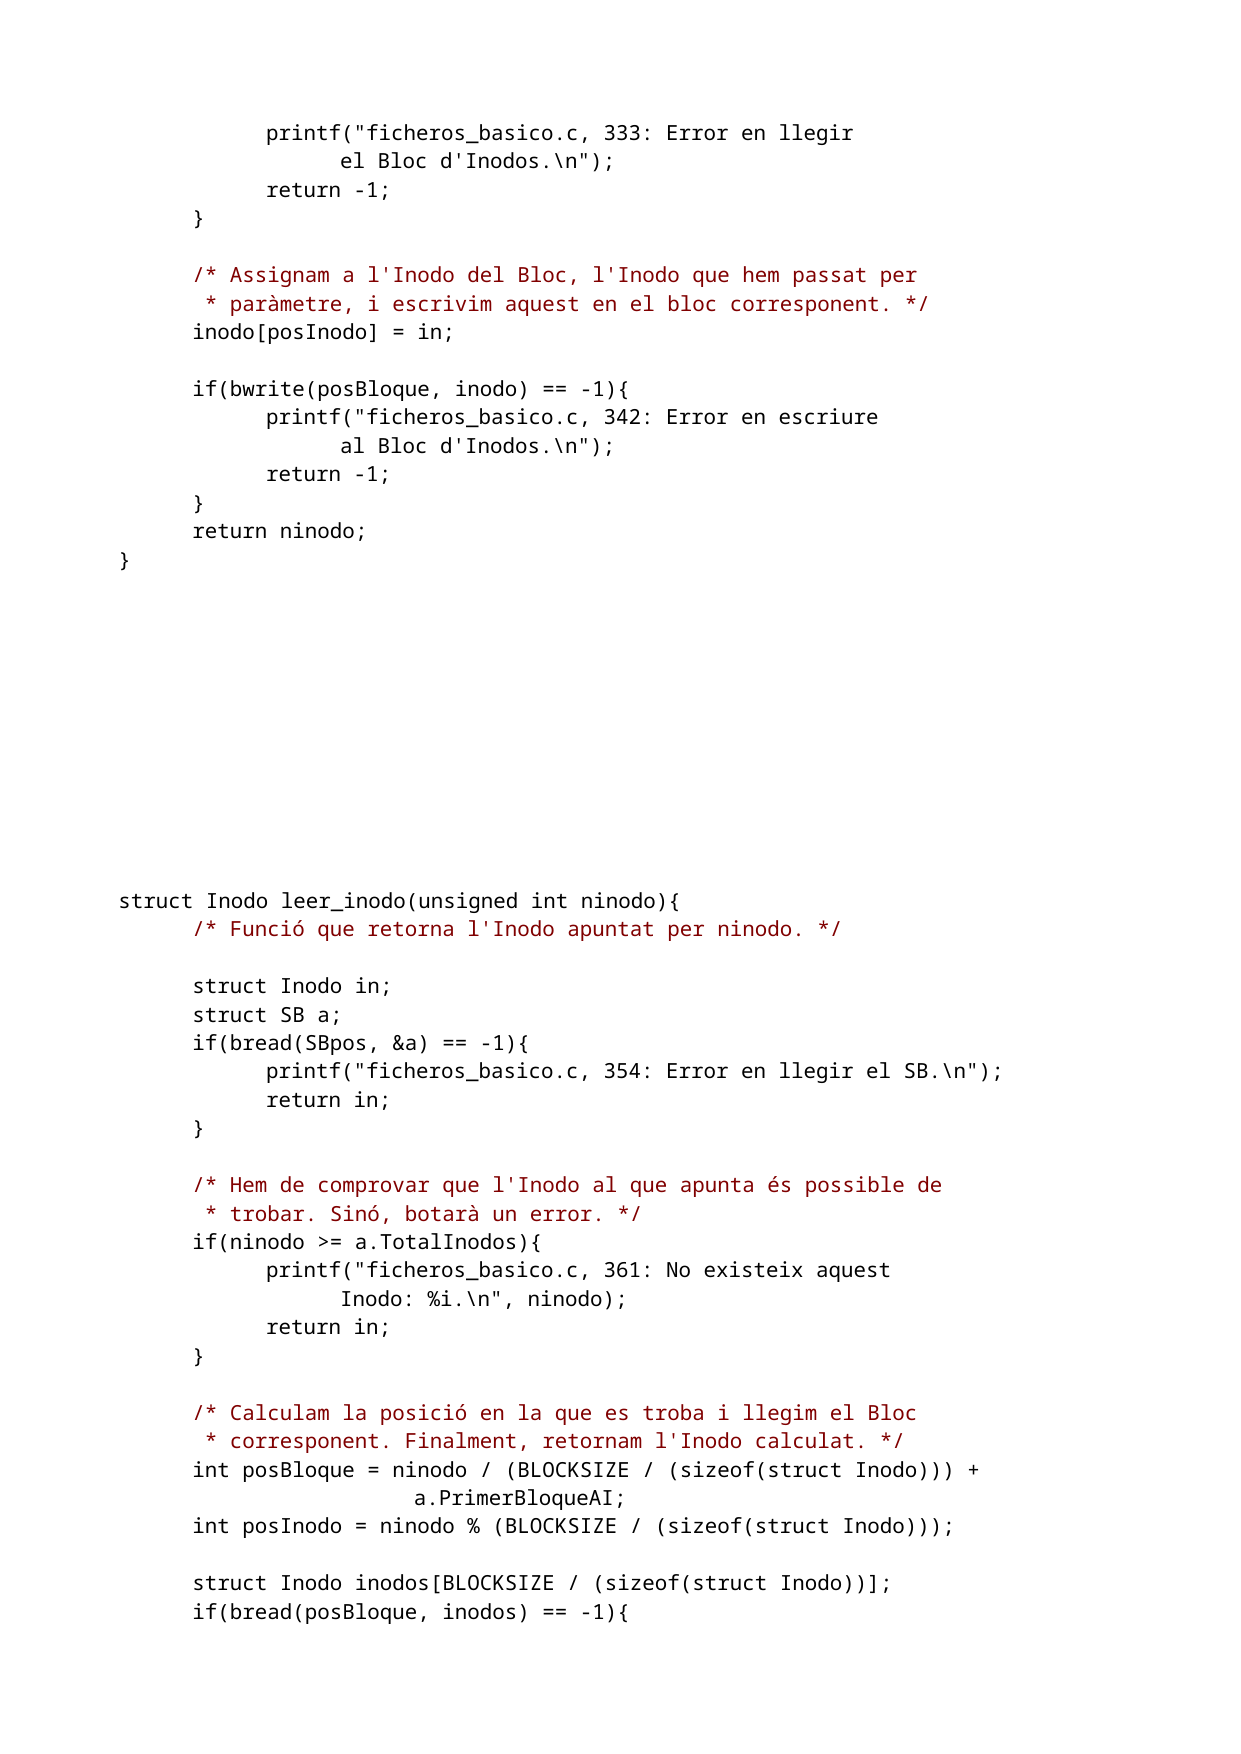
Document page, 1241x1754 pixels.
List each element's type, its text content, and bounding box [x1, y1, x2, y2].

text /* Calculam la posició en la que es troba i llegim el Bloc [118, 1398, 1122, 1426]
text al Bloc d'Inodos.\n"); [118, 431, 1122, 459]
text if(ninodo >= a.TotalInodos){ [118, 1227, 1122, 1256]
text struct SB a; [118, 1000, 1122, 1028]
text } [118, 488, 1122, 516]
text if(bwrite(posBloque, inodo) == -1){ [118, 374, 1122, 402]
text return in; [118, 1085, 1122, 1113]
text printf("ficheros_basico.c, 333: Error en llegir [118, 118, 1122, 147]
text return ninodo; [118, 516, 1122, 545]
text } [118, 545, 1122, 573]
text /* Funció que retorna l'Inodo apuntat per ninodo. */ [118, 914, 1122, 943]
text return -1; [118, 175, 1122, 203]
text return in; [118, 1312, 1122, 1341]
text struct Inodo leer_inodo(unsigned int ninodo){ [118, 886, 1122, 914]
text /* Hem de comprovar que l'Inodo al que apunta és possible de [118, 1170, 1122, 1199]
text Inodo: %i.\n", ninodo); [118, 1284, 1122, 1312]
text el Bloc d'Inodos.\n"); [118, 147, 1122, 175]
text * paràmetre, i escrivim aquest en el bloc corresponent. */ [118, 289, 1122, 317]
text } [118, 1113, 1122, 1142]
text struct Inodo inodos[BLOCKSIZE / (sizeof(struct Inodo))]; [118, 1568, 1122, 1597]
text return -1; [118, 459, 1122, 488]
text inodo[posInodo] = in; [118, 317, 1122, 346]
text * trobar. Sinó, botarà un error. */ [118, 1199, 1122, 1227]
text printf("ficheros_basico.c, 361: No existeix aquest [118, 1256, 1122, 1284]
text int posInodo = ninodo % (BLOCKSIZE / (sizeof(struct Inodo))); [118, 1512, 1122, 1540]
text struct Inodo in; [118, 971, 1122, 1000]
text if(bread(SBpos, &a) == -1){ [118, 1028, 1122, 1057]
text } [118, 1341, 1122, 1369]
text printf("ficheros_basico.c, 354: Error en llegir el SB.\n"); [118, 1057, 1122, 1085]
text } [118, 203, 1122, 232]
text * corresponent. Finalment, retornam l'Inodo calculat. */ [118, 1426, 1122, 1455]
text int posBloque = ninodo / (BLOCKSIZE / (sizeof(struct Inodo))) + a.PrimerBloqueAI; [118, 1455, 1122, 1512]
text printf("ficheros_basico.c, 342: Error en escriure [118, 402, 1122, 431]
text if(bread(posBloque, inodos) == -1){ [118, 1597, 1122, 1625]
text /* Assignam a l'Inodo del Bloc, l'Inodo que hem passat per [118, 260, 1122, 289]
